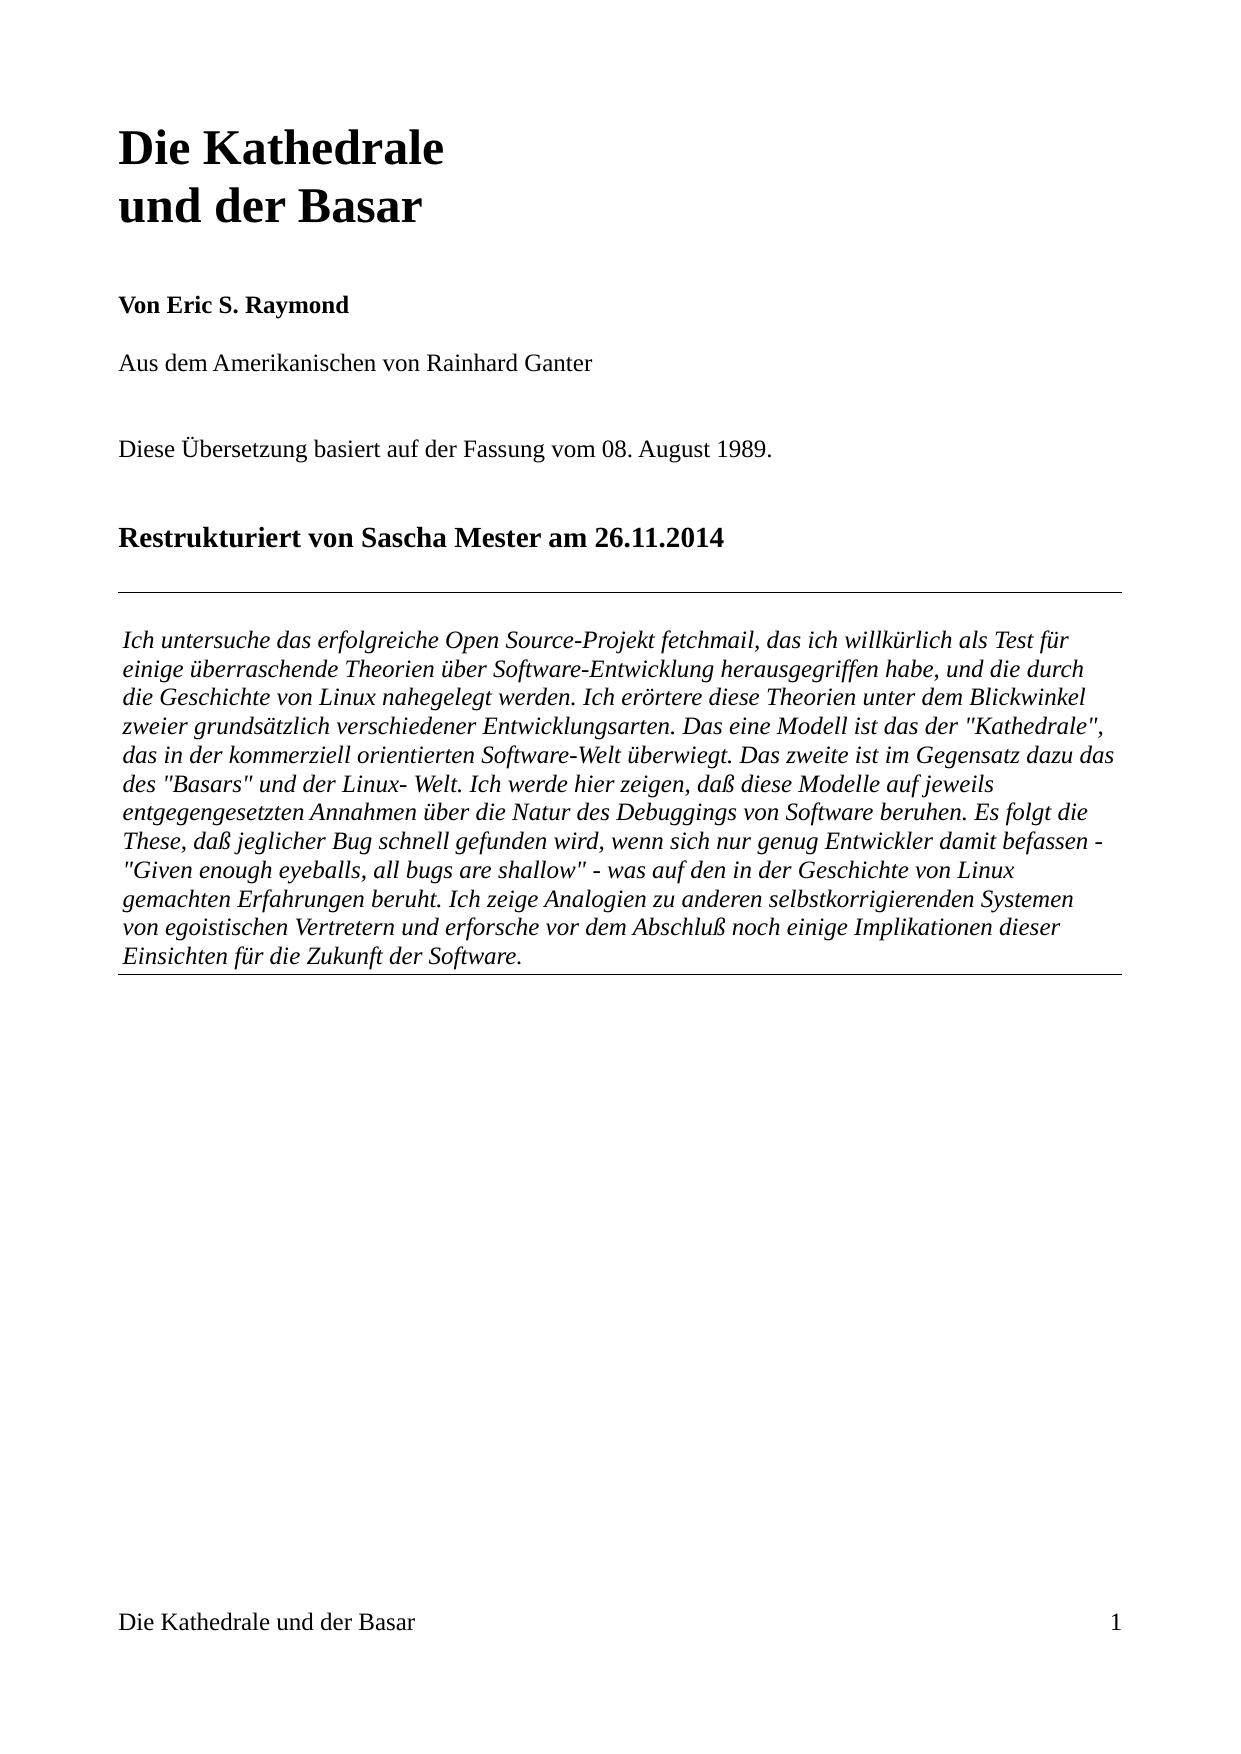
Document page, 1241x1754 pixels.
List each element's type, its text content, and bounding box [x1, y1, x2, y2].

text Aus dem Amerikanischen von Rainhard Ganter [118, 348, 1122, 377]
text Ich untersuche das erfolgreiche Open Source-Projekt fetchmail, das ich willkürlich als Test für einige überraschende Theorien über Software-Entwicklung herausgegriffen habe, und die durch die Geschichte von Linux nahegelegt werden. Ich erörtere diese Theorien unter dem Blickwinkel zweier grundsätzlich verschiedener Entwicklungsarten. Das eine Modell ist das der "Kathedrale", das in der kommerziell orientierten Software-Welt überwiegt. Das zweite ist im Gegensatz dazu das des "Basars" und der Linux- Welt. Ich werde hier zeigen, daß diese Modelle auf jeweils entgegengesetzten Annahmen über die Natur des Debuggings von Software beruhen. Es folgt die These, daß jeglicher Bug schnell gefunden wird, wenn sich nur genug Entwickler damit befassen - "Given enough eyeballs, all bugs are shallow" - was auf den in der Geschichte von Linux gemachten Erfahrungen beruht. Ich zeige Analogien zu anderen selbstkorrigierenden Systemen von egoistischen Vertretern und erforsche vor dem Abschluß noch einige Implikationen dieser Einsichten für die Zukunft der Software. [118, 621, 1122, 974]
text Restrukturiert von Sascha Mester am 26.11.2014 [118, 521, 1122, 554]
text Diese Übersetzung basiert auf der Fassung vom 08. August 1989. [118, 434, 1122, 463]
text Von Eric S. Raymond [118, 291, 1122, 319]
text und der Basar [118, 176, 1122, 233]
text Die Kathedrale [118, 118, 1122, 176]
